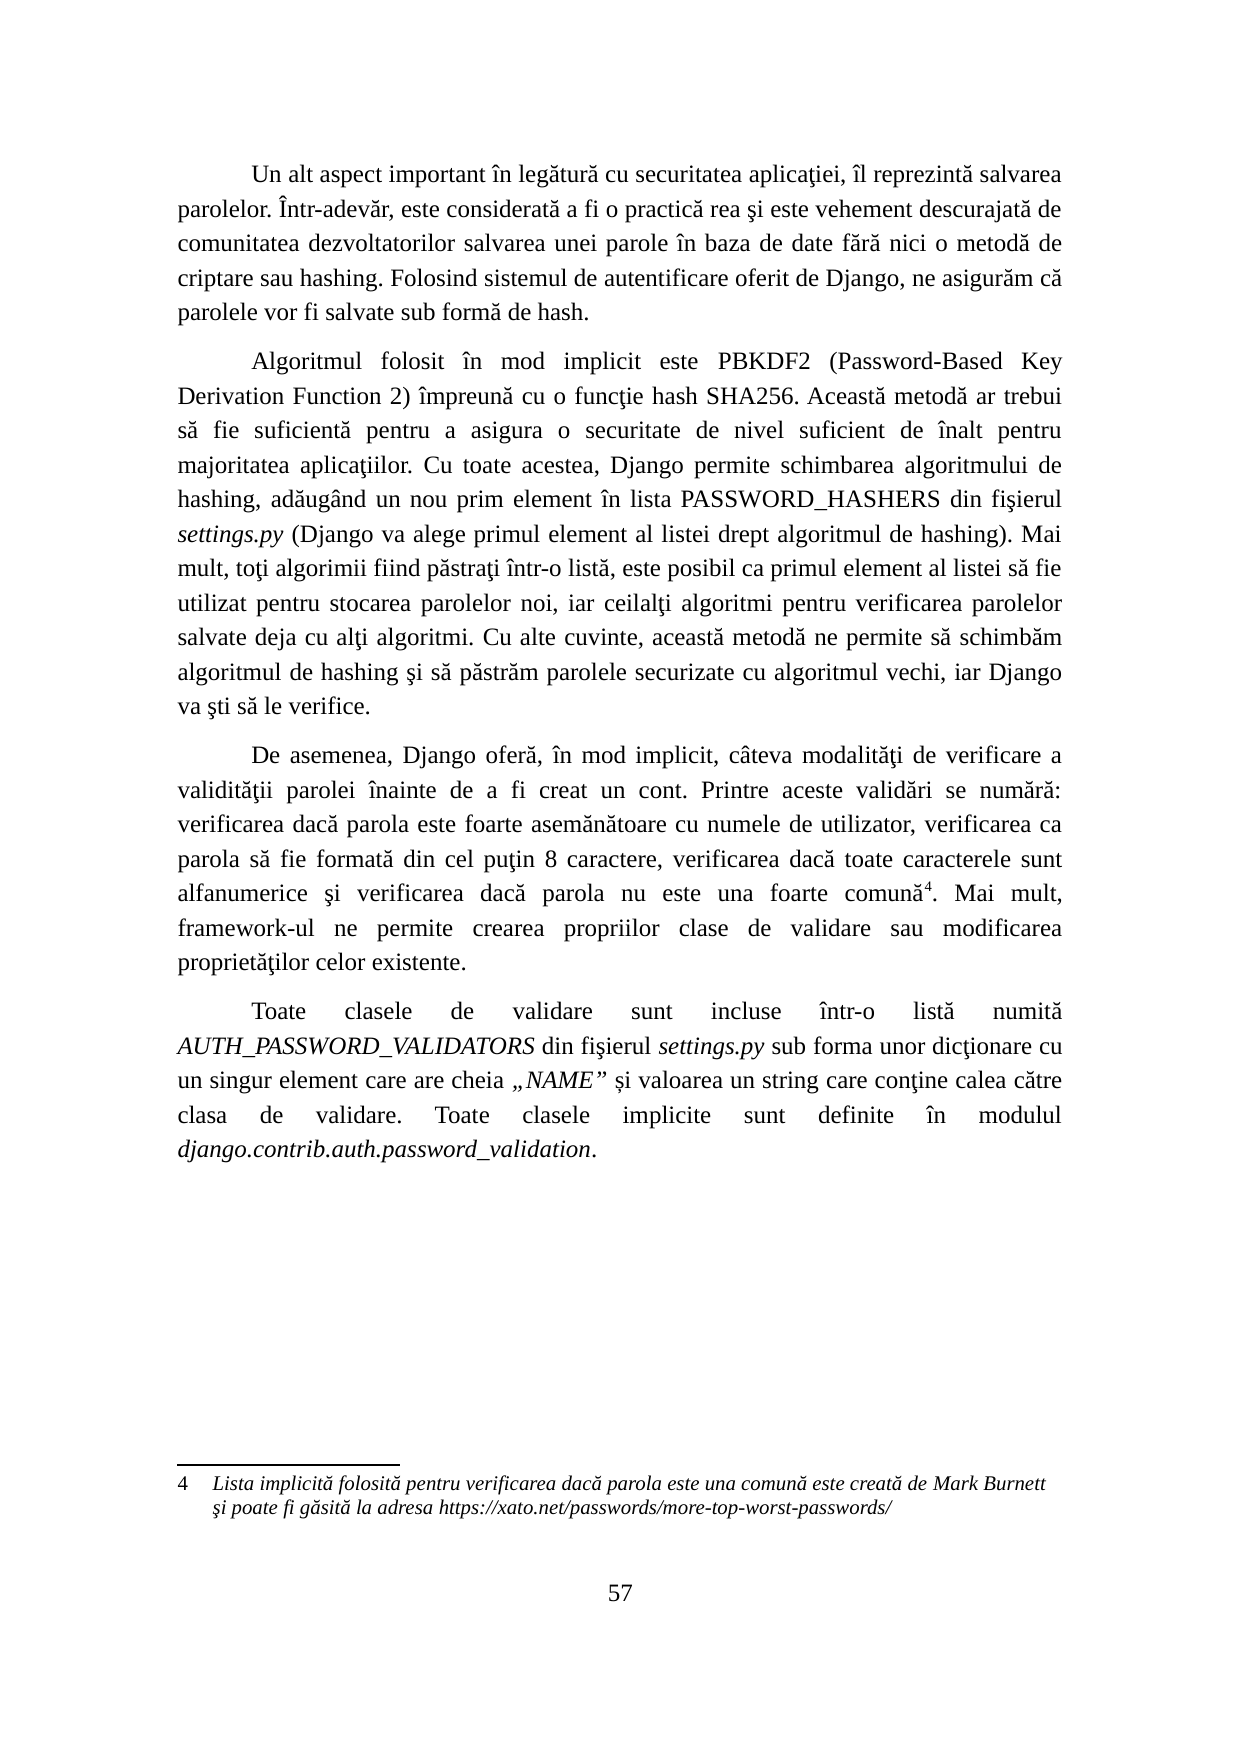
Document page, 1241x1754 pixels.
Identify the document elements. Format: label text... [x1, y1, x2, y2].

text De asemenea, Django oferă, în mod implicit, câteva modalităţi de verificare a validităţii parolei înainte de a fi creat un cont. Printre aceste validări se numără: verificarea dacă parola este foarte asemănătoare cu numele de utilizator, verificarea ca parola să fie formată din cel puţin 8 caractere, verificarea dacă toate caracterele sunt alfanumerice şi verificarea dacă parola nu este una foarte comună. Mai mult, framework-ul ne permite crearea propriilor clase de validare sau modificarea proprietăţilor celor existente. [177, 740, 1063, 976]
text Algoritmul folosit în mod implicit este PBKDF2 (Password-Based Key Derivation Function 2) împreună cu o funcţie hash SHA256. Această metodă ar trebui să fie suficientă pentru a asigura o securitate de nivel suficient de înalt pentru majoritatea aplicaţiilor. Cu toate acestea, Django permite schimbarea algoritmului de hashing, adăugând un nou prim element în lista PASSWORD_HASHERS din fişierul settings.py (Django va alege primul element al listei drept algoritmul de hashing). Mai mult, toţi algorimii fiind păstraţi într-o listă, este posibil ca primul element al listei să fie utilizat pentru stocarea parolelor noi, iar ceilalţi algoritmi pentru verificarea parolelor salvate deja cu alţi algoritmi. Cu alte cuvinte, această metodă ne permite să schimbăm algoritmul de hashing şi să păstrăm parolele securizate cu algoritmul vechi, iar Django va şti să le verifice. [177, 346, 1063, 720]
text Un alt aspect important în legătură cu securitatea aplicaţiei, îl reprezintă salvarea parolelor. Într-adevăr, este considerată a fi o practică rea şi este vehement descurajată de comunitatea dezvoltatorilor salvarea unei parole în baza de date fără nici o metodă de criptare sau hashing. Folosind sistemul de autentificare oferit de Django, ne asigurăm că parolele vor fi salvate sub formă de hash. [177, 159, 1063, 326]
text Toate clasele de validare sunt incluse într-o listă numită AUTH_PASSWORD_VALIDATORS din fişierul settings.py sub forma unor dicţionare cu un singur element care are cheia „NAME” și valoarea un string care conţine calea către clasa de validare. Toate clasele implicite sunt definite în modulul django.contrib.auth.password_validation. [177, 996, 1063, 1163]
text Lista implicită folosită pentru verificarea dacă parola este una comună este creată de Mark Burnett şi poate fi găsită la adresa https://xato.net/passwords/more-top-worst-passwords/ [177, 1471, 1063, 1519]
